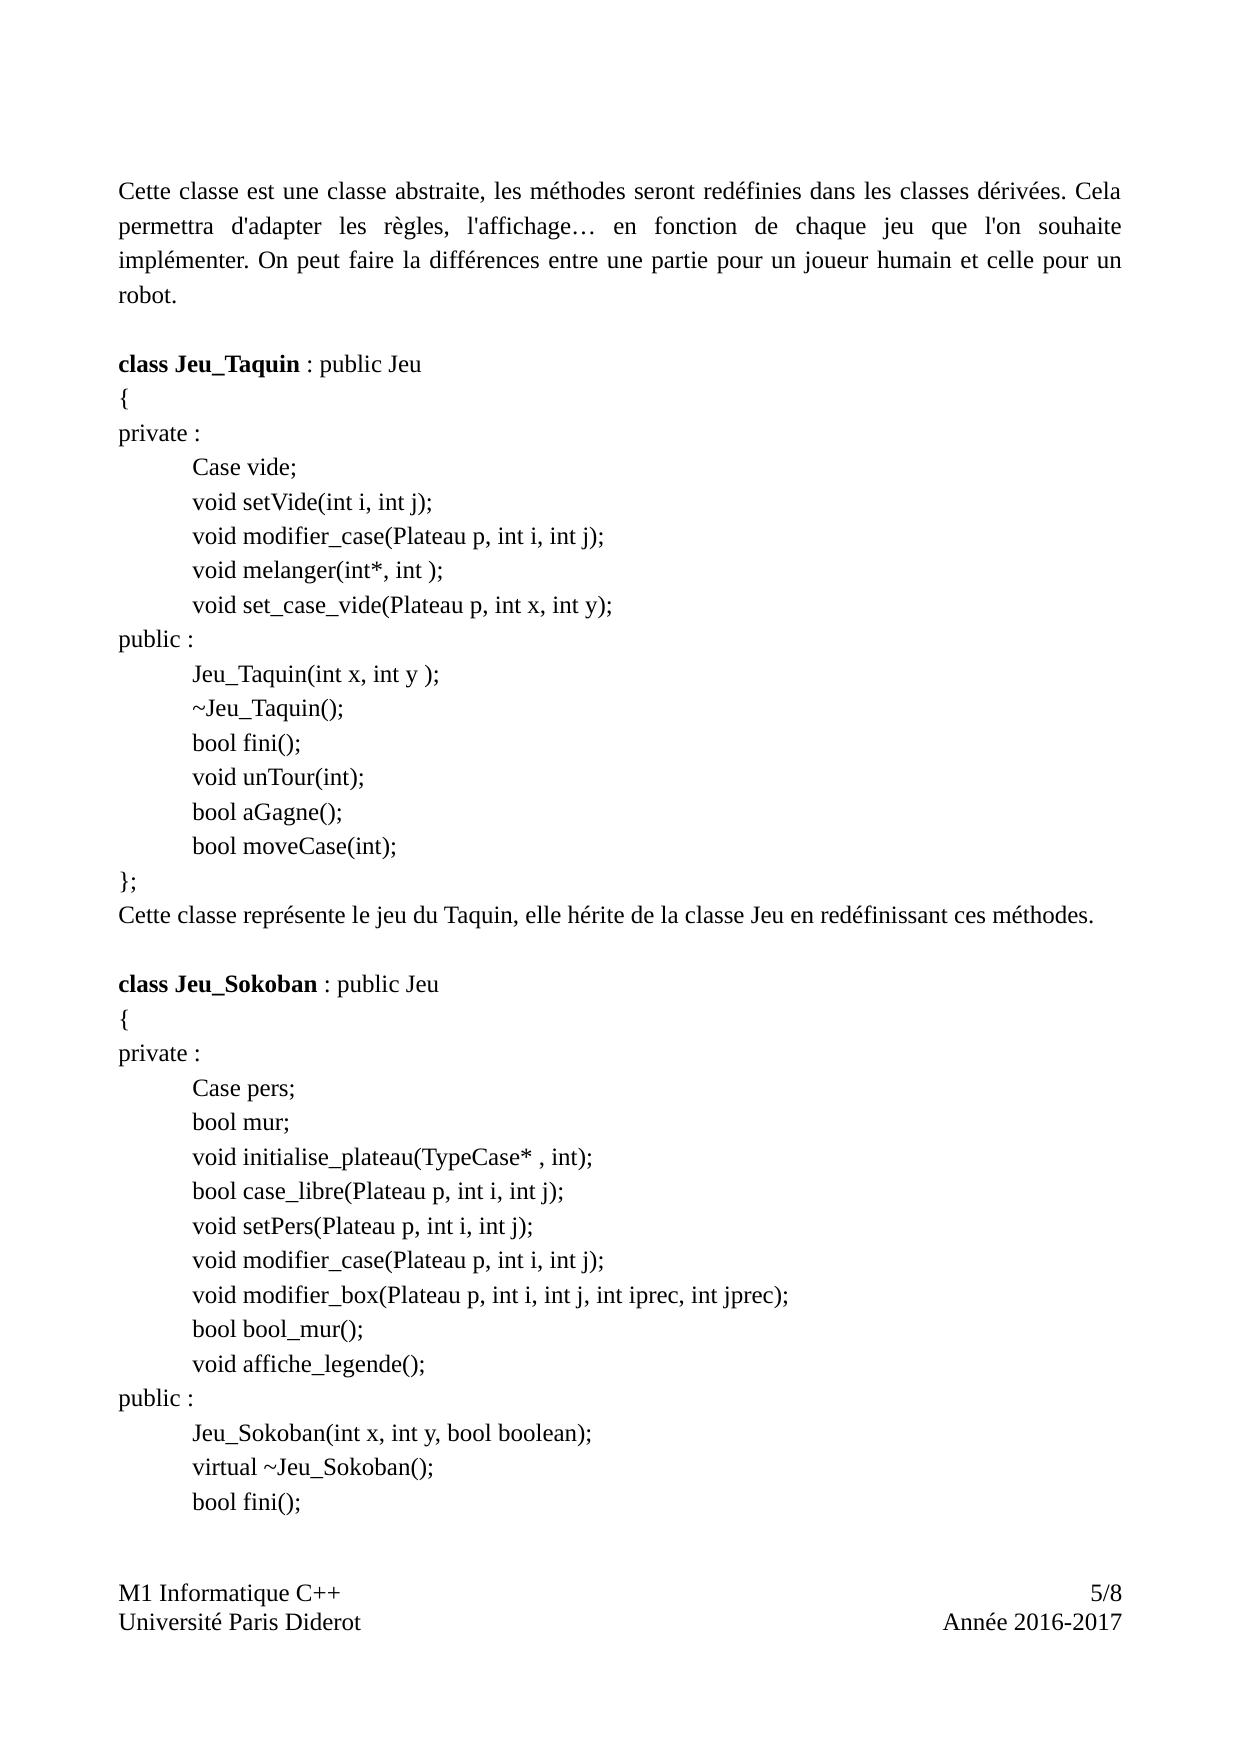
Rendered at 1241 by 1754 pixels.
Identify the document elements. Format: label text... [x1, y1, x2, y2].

text virtual ~Jeu_Sokoban(); [118, 1452, 1123, 1481]
text Case pers; [118, 1073, 1123, 1102]
text bool fini(); [118, 1487, 1123, 1515]
text void initialise_plateau(TypeCase* , int); [118, 1142, 1123, 1171]
text bool aGagne(); [118, 797, 1123, 826]
text Cette classe est une classe abstraite, les méthodes seront redéfinies dans les classes dérivées. Cela permettra d'adapter les règles, l'affichage… en fonction de chaque jeu que l'on souhaite implémenter. On peut faire la différences entre une partie pour un joueur humain et celle pour un robot. [118, 176, 1123, 308]
text void set_case_vide(Plateau p, int x, int y); [118, 590, 1123, 619]
text { [118, 383, 1123, 412]
text void setPers(Plateau p, int i, int j); [118, 1211, 1123, 1239]
text class Jeu_Taquin : public Jeu [118, 349, 1123, 377]
text bool case_libre(Plateau p, int i, int j); [118, 1176, 1123, 1205]
text void unTour(int); [118, 762, 1123, 791]
text private : [118, 418, 1123, 446]
text bool fini(); [118, 728, 1123, 757]
text bool mur; [118, 1107, 1123, 1136]
text { [118, 1004, 1123, 1033]
text void modifier_case(Plateau p, int i, int j); [118, 521, 1123, 550]
text void modifier_case(Plateau p, int i, int j); [118, 1245, 1123, 1274]
text void setVide(int i, int j); [118, 487, 1123, 515]
text class Jeu_Sokoban : public Jeu [118, 969, 1123, 998]
text bool moveCase(int); [118, 831, 1123, 860]
text Jeu_Taquin(int x, int y ); [118, 659, 1123, 688]
text Case vide; [118, 452, 1123, 481]
text public : [118, 624, 1123, 653]
text private : [118, 1038, 1123, 1067]
text void melanger(int*, int ); [118, 556, 1123, 584]
text Cette classe représente le jeu du Taquin, elle hérite de la classe Jeu en redéfinissant ces méthodes. [118, 900, 1123, 929]
text }; [118, 866, 1123, 895]
text public : [118, 1383, 1123, 1412]
text ~Jeu_Taquin(); [118, 693, 1123, 722]
text Jeu_Sokoban(int x, int y, bool boolean); [118, 1418, 1123, 1446]
text void modifier_box(Plateau p, int i, int j, int iprec, int jprec); [118, 1280, 1123, 1308]
text bool bool_mur(); [118, 1314, 1123, 1343]
text void affiche_legende(); [118, 1349, 1123, 1377]
